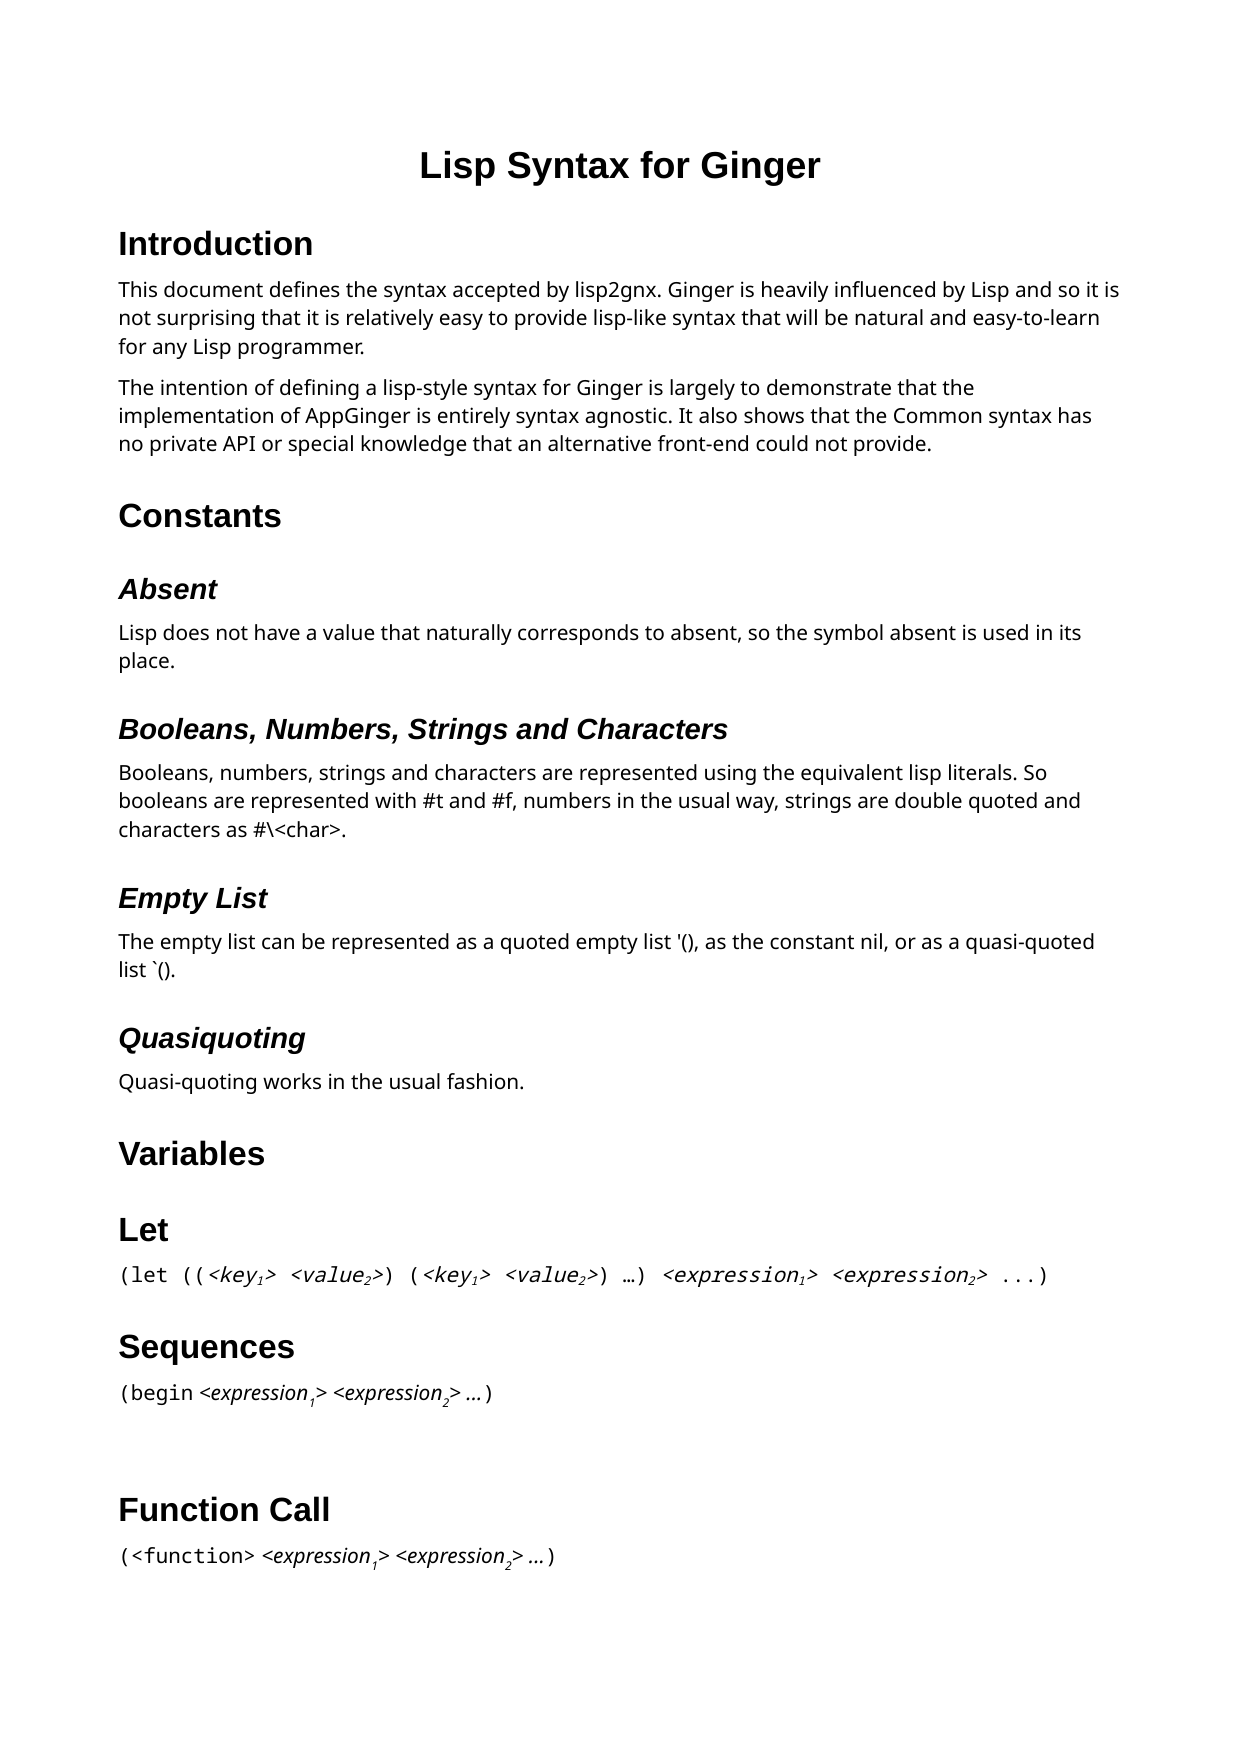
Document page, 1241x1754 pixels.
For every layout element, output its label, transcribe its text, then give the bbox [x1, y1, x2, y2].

subtitle Sequences [118, 1327, 1122, 1365]
title Lisp Syntax for Ginger [118, 143, 1122, 186]
subtitle Quasiquoting [118, 1021, 1122, 1055]
text (let ((<key1> <value2>) (<key1> <value2>) …) <expression1> <expression2> ...) [118, 1261, 1122, 1289]
text This document defines the syntax accepted by lisp2gnx. Ginger is heavily influenced by Lisp and so it is not surprising that it is relatively easy to provide lisp-like syntax that will be natural and easy-to-learn for any Lisp programmer. [118, 275, 1122, 360]
subtitle Constants [118, 496, 1122, 534]
text The empty list can be represented as a quoted empty list '(), as the constant nil, or as a quasi-quoted list `(). [118, 927, 1122, 984]
subtitle Variables [118, 1133, 1122, 1172]
subtitle Let [118, 1209, 1122, 1248]
text Booleans, numbers, strings and characters are represented using the equivalent lisp literals. So booleans are represented with #t and #f, numbers in the usual way, strings are double quoted and characters as #\<char>. [118, 758, 1122, 843]
text (<function> <expression1> <expression2> ...) [118, 1541, 1122, 1574]
text The intention of defining a lisp-style syntax for Ginger is largely to demonstrate that the implementation of AppGinger is entirely syntax agnostic. It also shows that the Common syntax has no private API or special knowledge that an alternative front-end could not provide. [118, 373, 1122, 458]
text (begin <expression1> <expression2> ...) [118, 1378, 1122, 1411]
text Quasi-quoting works in the usual fashion. [118, 1067, 1122, 1096]
subtitle Function Call [118, 1489, 1122, 1528]
text Lisp does not have a value that naturally corresponds to absent, so the symbol absent is used in its place. [118, 618, 1122, 674]
subtitle Empty List [118, 881, 1122, 914]
subtitle Absent [118, 572, 1122, 605]
subtitle Introduction [118, 224, 1122, 262]
subtitle Booleans, Numbers, Strings and Characters [118, 712, 1122, 746]
